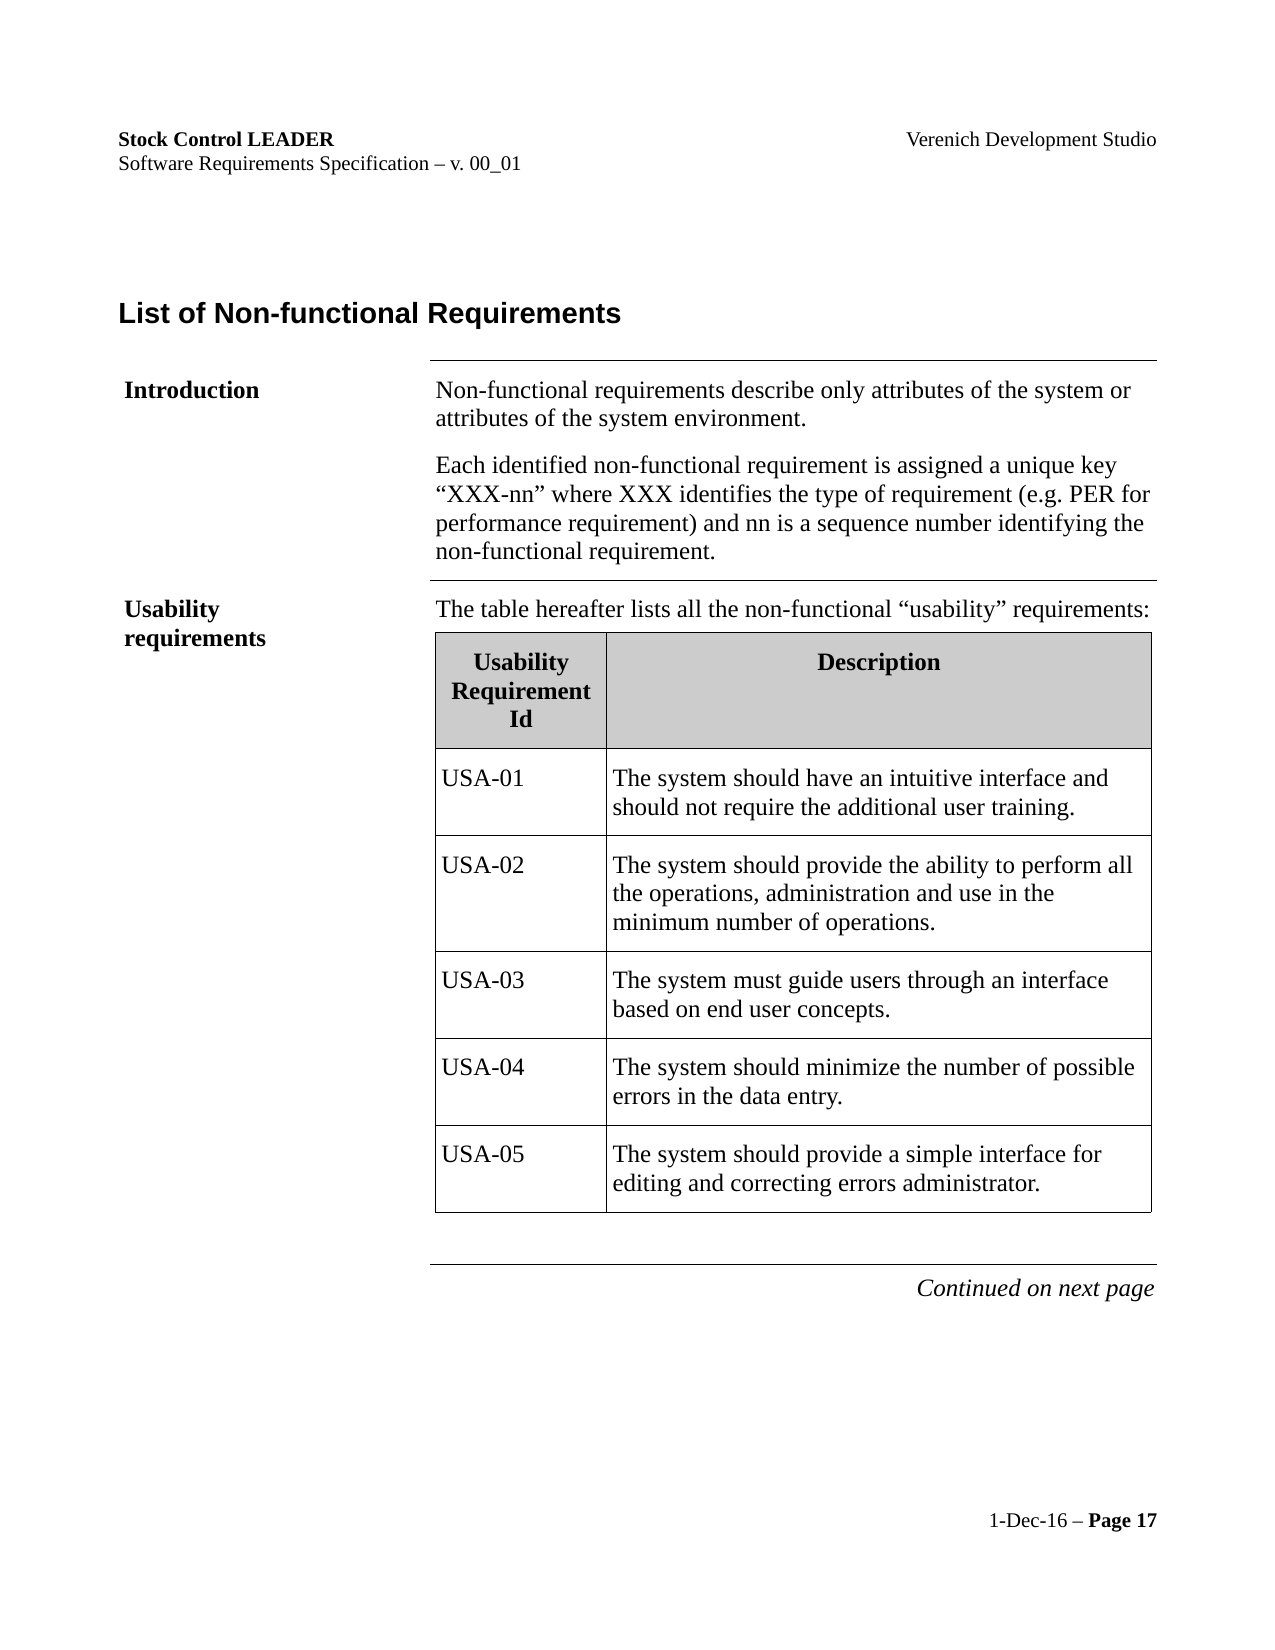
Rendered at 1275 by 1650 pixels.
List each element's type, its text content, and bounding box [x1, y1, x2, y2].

subtitle List of Non-functional Requirements [118, 296, 1157, 330]
table_cell The system should have an intuitive interface and should not require the additional user training. [607, 749, 1151, 835]
table_cell The system should minimize the number of possible errors in the data entry. [607, 1039, 1151, 1125]
table_cell The system must guide users through an interface based on end user concepts. [607, 952, 1151, 1038]
table_header Description [607, 633, 1151, 748]
table_cell Usability requirements [118, 580, 430, 1264]
table_cell USA-02 [436, 836, 606, 951]
table_header Non-functional requirements describe only attributes of the system or attributes of the system environment. Each identified non-functional requirement is assigned a unique key “XXX-nn” where XXX identifies the type of requirement (e.g. PER for performance requirement) and nn is a sequence number identifying the non-functional requirement. [430, 361, 1157, 580]
table_cell The table hereafter lists all the non-functional “usability” requirements: [430, 581, 1157, 1264]
table_header Introduction [118, 360, 430, 580]
table_cell USA-04 [436, 1039, 606, 1125]
text Continued on next page [118, 1273, 1157, 1302]
table_header Usability Requirement Id [436, 633, 606, 748]
table_cell USA-01 [436, 749, 606, 835]
table_cell The system should provide the ability to perform all the operations, administration and use in the minimum number of operations. [607, 836, 1151, 951]
table_cell USA-03 [436, 952, 606, 1038]
table_cell USA-05 [436, 1126, 606, 1212]
table_cell The system should provide a simple interface for editing and correcting errors administrator. [607, 1126, 1151, 1212]
